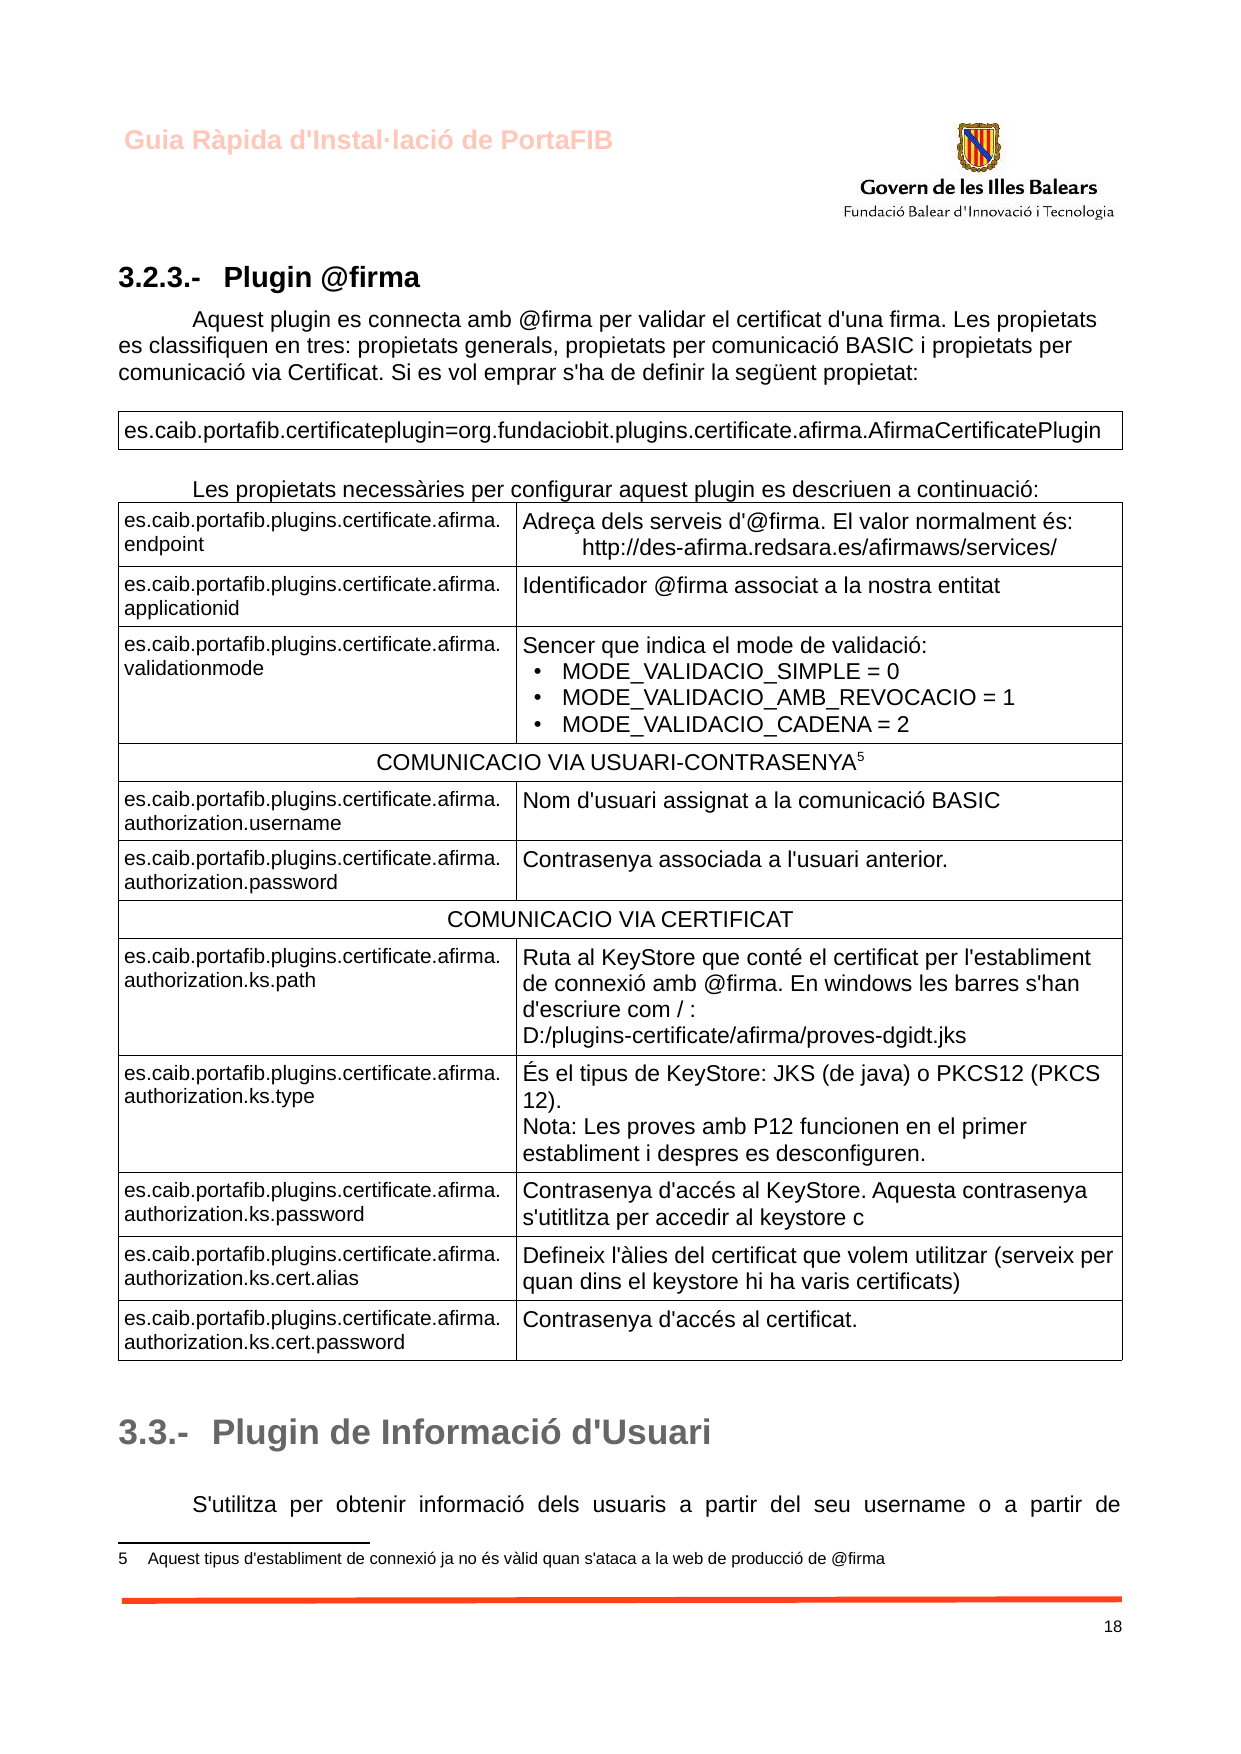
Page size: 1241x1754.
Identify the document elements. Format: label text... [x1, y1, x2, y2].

table_cell es.caib.portafib.plugins.certificate.afirma.authorization.ks.cert.password [119, 1301, 516, 1359]
table_cell COMUNICACIO VIA CERTIFICAT [119, 901, 1122, 938]
text Les propietats necessàries per configurar aquest plugin es descriuen a continuació: [118, 476, 1122, 502]
table_cell es.caib.portafib.plugins.certificate.afirma.authorization.ks.cert.alias [119, 1237, 516, 1300]
table_cell Defineix l'àlies del certificat que volem utilitzar (serveix per quan dins el keystore hi ha varis certificats) [517, 1237, 1122, 1300]
table_cell Sencer que indica el mode de validació: MODE_VALIDACIO_SIMPLE = 0 MODE_VALIDACIO_AMB_REVOCACIO = 1 MODE_VALIDACIO_CADENA = 2 [517, 627, 1122, 743]
table_header es.caib.portafib.plugins.certificate.afirma.endpoint [119, 503, 516, 566]
table_cell Nom d'usuari assignat a la comunicació BASIC [517, 782, 1122, 840]
table_header es.caib.portafib.certificateplugin=org.fundaciobit.plugins.certificate.afirma.AfirmaCertificatePlugin [119, 412, 1122, 449]
subtitle Plugin de Informació d'Usuari [118, 1411, 1122, 1452]
subtitle Plugin @firma [118, 260, 1122, 293]
table_cell Contrasenya d'accés al certificat. [517, 1301, 1122, 1359]
table_cell es.caib.portafib.plugins.certificate.afirma.authorization.password [119, 841, 516, 900]
table_cell COMUNICACIO VIA USUARI-CONTRASENYA [119, 744, 1122, 781]
table_cell Contrasenya d'accés al KeyStore. Aquesta contrasenya s'utitlitza per accedir al keystore c [517, 1173, 1122, 1236]
table_header Adreça dels serveis d'@firma. El valor normalment és: http://des-afirma.redsara.es/afirmaws/services/ [517, 503, 1122, 566]
table_cell es.caib.portafib.plugins.certificate.afirma.authorization.ks.type [119, 1056, 516, 1172]
table_cell Contrasenya associada a l'usuari anterior. [517, 841, 1122, 900]
table_cell es.caib.portafib.plugins.certificate.afirma.applicationid [119, 567, 516, 626]
table_cell És el tipus de KeyStore: JKS (de java) o PKCS12 (PKCS 12). Nota: Les proves amb P12 funcionen en el primer establiment i despres es desconfiguren. [517, 1056, 1122, 1172]
table_cell es.caib.portafib.plugins.certificate.afirma.authorization.ks.password [119, 1173, 516, 1236]
picture [840, 123, 1117, 220]
text Aquest plugin es connecta amb @firma per validar el certificat d'una firma. Les propietats es classifiquen en tres: propietats generals, propietats per comunicació BASIC i propietats per comunicació via Certificat. Si es vol emprar s'ha de definir la següent propietat: [118, 306, 1122, 385]
table_cell es.caib.portafib.plugins.certificate.afirma.authorization.ks.path [119, 939, 516, 1054]
table_cell Identificador @firma associat a la nostra entitat [517, 567, 1122, 626]
text S'utilitza per obtenir informació dels usuaris a partir del seu username o a partir de [118, 1491, 1122, 1517]
table_cell es.caib.portafib.plugins.certificate.afirma.authorization.username [119, 782, 516, 840]
table_cell Ruta al KeyStore que conté el certificat per l'establiment de connexió amb @firma. En windows les barres s'han d'escriure com / : D:/plugins-certificate/afirma/proves-dgidt.jks [517, 939, 1122, 1054]
table_cell es.caib.portafib.plugins.certificate.afirma.validationmode [119, 627, 516, 743]
